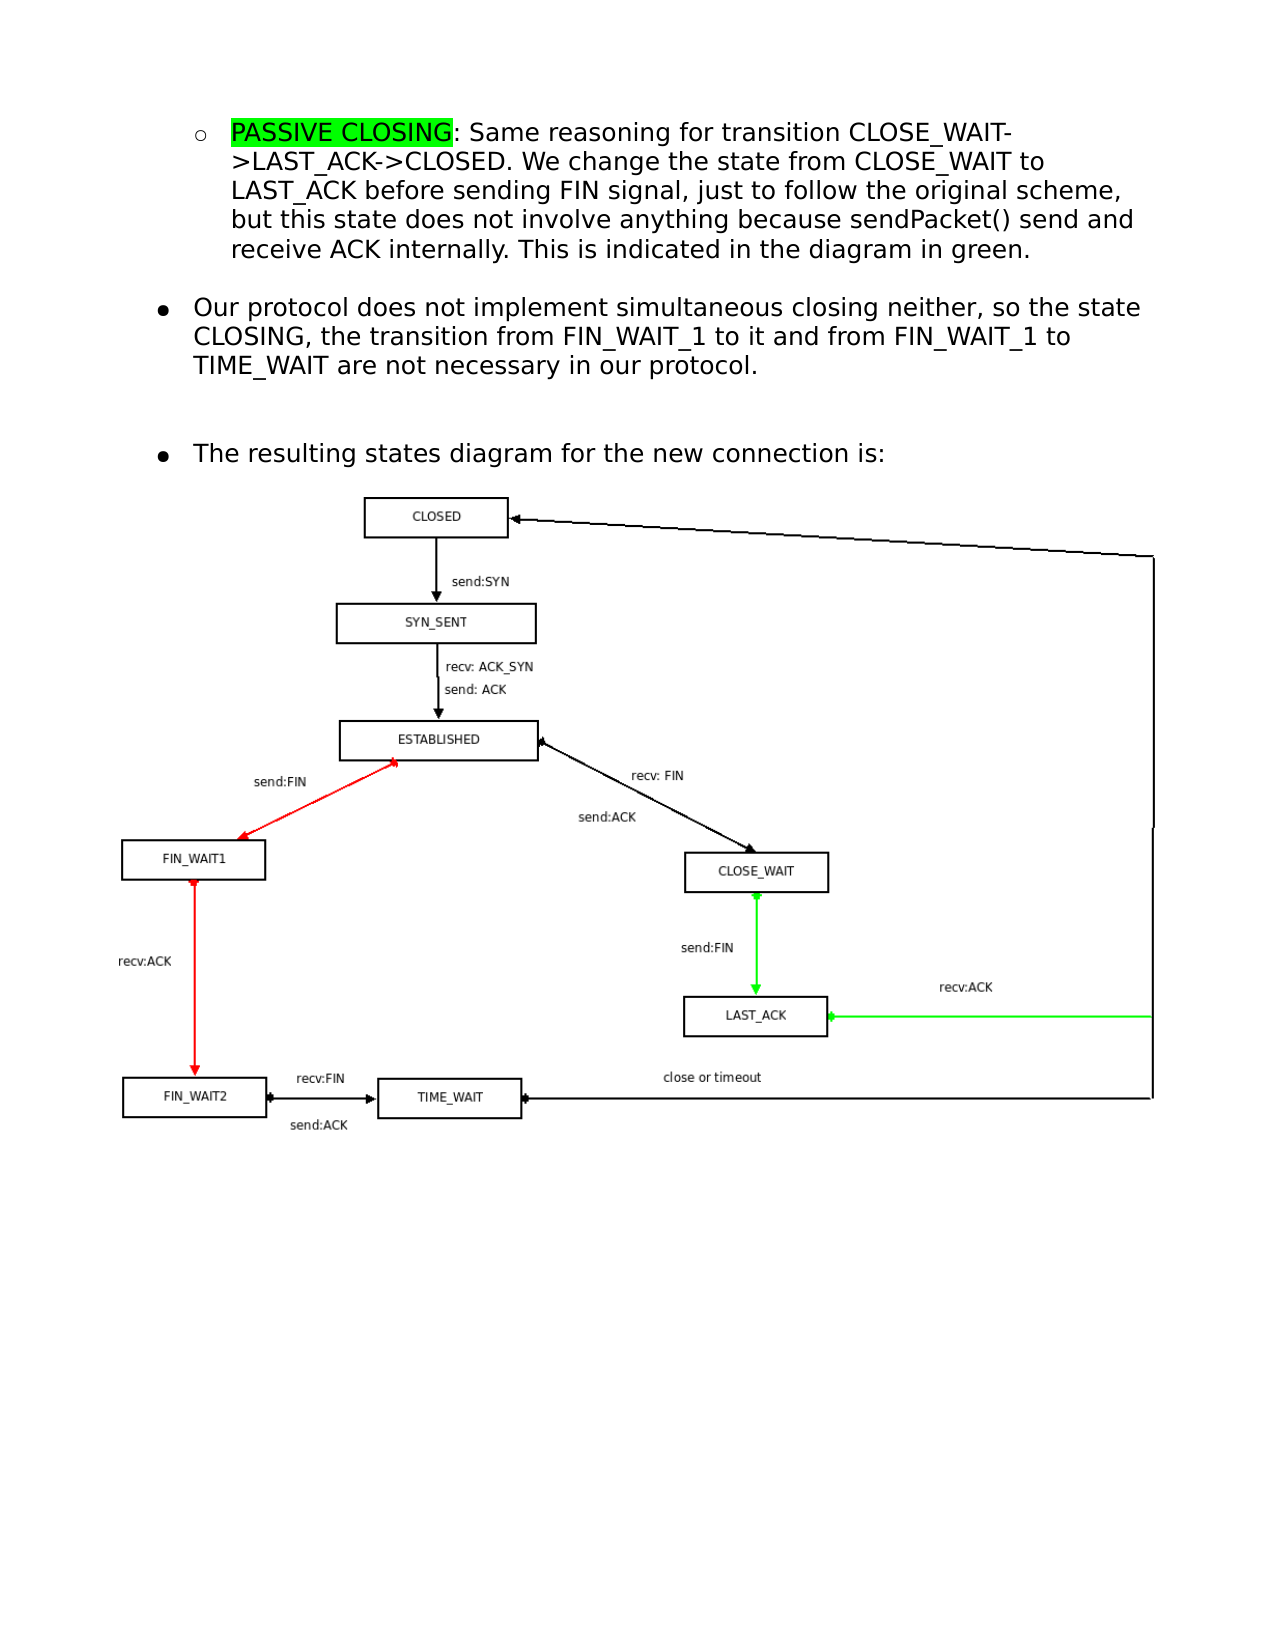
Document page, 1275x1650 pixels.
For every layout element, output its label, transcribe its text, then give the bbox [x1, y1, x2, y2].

list Our protocol does not implement simultaneous closing neither, so the state CLOSING, the transition from FIN_WAIT_1 to it and from FIN_WAIT_1 to TIME_WAIT are not necessary in our protocol. [156, 293, 1157, 439]
picture [118, 497, 1157, 1140]
list The resulting states diagram for the new connection is: [156, 439, 1157, 468]
list PASSIVE CLOSING: Same reasoning for transition CLOSE_WAIT->LAST_ACK->CLOSED. We change the state from CLOSE_WAIT to LAST_ACK before sending FIN signal, just to follow the original scheme, but this state does not involve anything because sendPacket() send and receive ACK internally. This is indicated in the diagram in green. [193, 118, 1157, 293]
